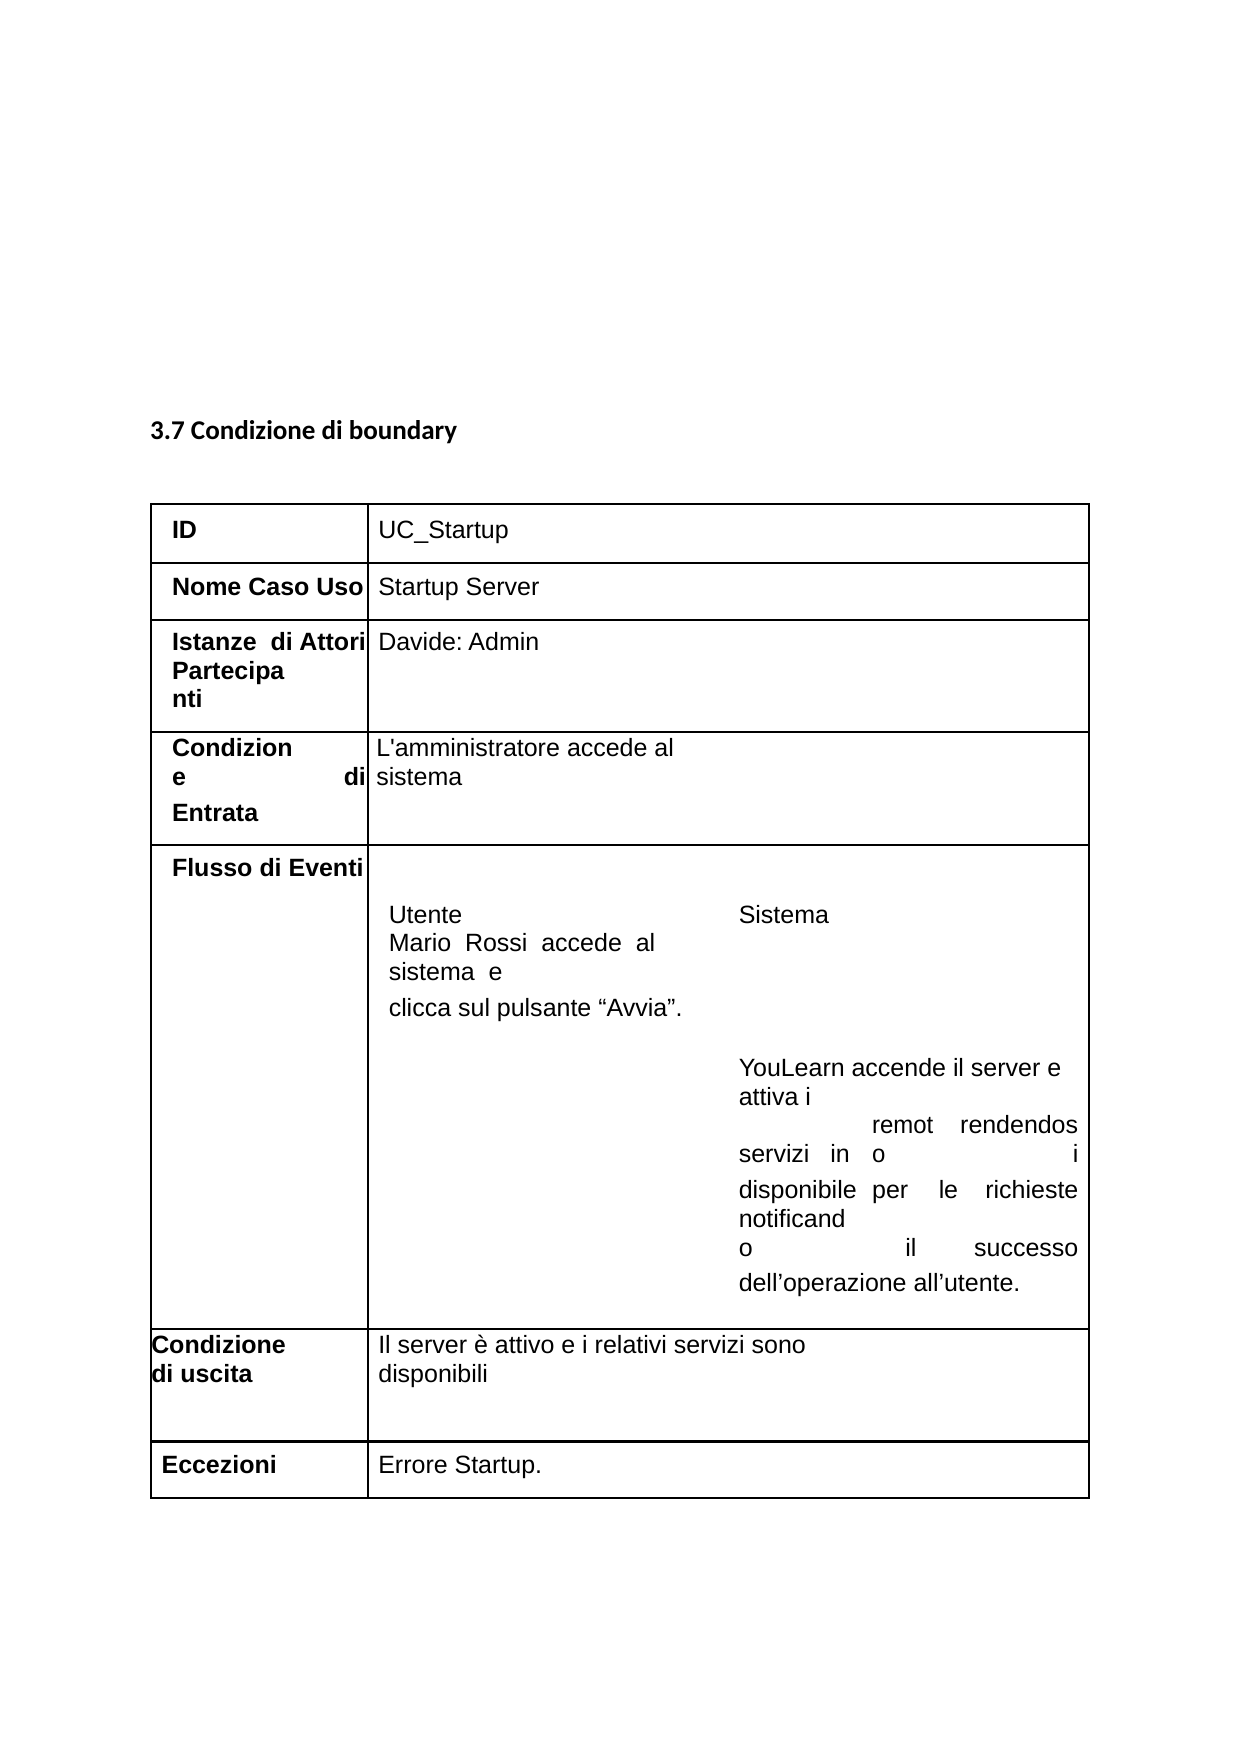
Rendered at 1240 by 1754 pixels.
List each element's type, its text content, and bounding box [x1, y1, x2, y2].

table_cell [857, 791, 936, 827]
table_cell [959, 601, 1088, 618]
table_cell [369, 601, 728, 618]
table_cell [936, 881, 959, 928]
table_header [857, 505, 936, 544]
table_cell di [297, 733, 367, 791]
table_cell [857, 564, 936, 601]
table_cell [297, 986, 367, 1022]
table_cell [152, 986, 297, 1022]
table_cell Sistema [728, 881, 857, 928]
table_cell [728, 791, 857, 827]
table_cell [857, 1443, 936, 1479]
table_cell [959, 1479, 1088, 1497]
table_cell [152, 1204, 297, 1261]
table_cell disponibile [728, 1168, 857, 1204]
table_cell [152, 544, 367, 562]
table_cell [857, 601, 936, 618]
table_cell Entrata [152, 791, 297, 827]
table_cell [936, 1297, 959, 1328]
table_cell [728, 621, 857, 656]
table_cell [152, 1022, 297, 1110]
table_cell richieste [959, 1168, 1088, 1204]
table_cell [959, 1388, 1088, 1424]
table_cell le [936, 1168, 959, 1204]
table_cell [297, 881, 367, 928]
table_cell [369, 1297, 857, 1328]
table_cell [297, 1443, 367, 1479]
table_cell [728, 1443, 857, 1479]
table_cell [936, 544, 959, 562]
table_cell [369, 846, 728, 881]
table_cell [152, 1479, 297, 1497]
table_cell Utente [369, 881, 728, 928]
table_cell [369, 1022, 728, 1110]
table_cell [369, 1110, 728, 1168]
table_cell [152, 713, 297, 731]
table_header ID [152, 505, 297, 544]
table_cell Istanze di [152, 621, 297, 656]
table_cell [936, 1424, 959, 1440]
table_cell [152, 1110, 297, 1168]
text 3.7 Condizione di boundary [150, 413, 1091, 446]
table_cell [959, 791, 1088, 827]
table_cell Eccezioni [152, 1443, 297, 1479]
table_header [297, 505, 367, 544]
table_cell [857, 733, 936, 791]
table_cell [152, 827, 367, 844]
table_cell per [857, 1168, 936, 1204]
table_cell [959, 986, 1088, 1022]
table_cell [152, 601, 297, 618]
table_cell [936, 827, 959, 844]
table_cell [152, 1297, 297, 1328]
table_cell [297, 1479, 367, 1497]
table_cell [369, 1204, 728, 1261]
table_cell [959, 881, 1088, 928]
table_cell [936, 601, 959, 618]
table_cell [857, 621, 936, 656]
table_cell [936, 733, 959, 791]
table_cell [936, 1330, 959, 1388]
table_cell [369, 791, 728, 827]
table_cell [936, 791, 959, 827]
table_cell [959, 621, 1088, 656]
table_cell [857, 1479, 936, 1497]
table_cell [936, 1110, 959, 1168]
table_cell [936, 656, 959, 713]
table_cell [369, 1168, 728, 1204]
table_cell [297, 1330, 367, 1388]
table_cell [936, 1204, 959, 1261]
table_cell Condizione di uscita [152, 1330, 297, 1388]
table_cell [857, 656, 936, 713]
table_cell [936, 1388, 959, 1424]
table_cell [728, 827, 857, 844]
table_cell [152, 881, 297, 928]
table_cell [959, 928, 1088, 986]
table_cell [297, 1110, 367, 1168]
table_cell servizi in [728, 1110, 857, 1168]
table_header [936, 505, 959, 544]
table_cell Errore Startup. [369, 1443, 728, 1479]
table_cell Flusso di Eventi [152, 846, 367, 881]
table_cell [936, 846, 959, 881]
table_cell L'amministratore accede al sistema [369, 733, 728, 791]
table_cell [959, 544, 1088, 562]
table_cell [297, 791, 367, 827]
table_cell [369, 1261, 728, 1297]
table_cell [297, 1022, 367, 1110]
table_cell [297, 928, 367, 986]
table_cell [728, 846, 857, 881]
table_cell [936, 986, 959, 1022]
table_cell [959, 846, 1088, 881]
table_cell [728, 564, 857, 601]
table_cell rendendosi [959, 1110, 1088, 1168]
table_cell [369, 713, 728, 731]
table_cell [936, 621, 959, 656]
table_cell [728, 1424, 857, 1440]
table_cell [959, 1330, 1088, 1388]
table_cell [936, 928, 959, 986]
table_cell successo [959, 1204, 1088, 1261]
table_cell [152, 1168, 297, 1204]
table_cell [857, 1297, 936, 1328]
table_cell [936, 564, 959, 601]
table_cell [369, 1479, 728, 1497]
table_cell [857, 827, 936, 844]
table_cell remoto [857, 1110, 936, 1168]
table_cell [152, 928, 297, 986]
table_cell il [857, 1204, 936, 1261]
table_cell [297, 1297, 367, 1328]
table_cell [369, 827, 728, 844]
table_cell [857, 1330, 936, 1388]
table_cell [297, 1261, 367, 1297]
table_cell [728, 1388, 857, 1424]
table_cell [959, 1424, 1088, 1440]
table_cell Il server è attivo e i relativi servizi sono disponibili [369, 1330, 857, 1388]
table_cell [369, 1388, 728, 1424]
table_cell clicca sul pulsante “Avvia”. [369, 986, 728, 1022]
table_cell dell’operazione all’utente. [728, 1261, 1088, 1297]
table_cell [936, 1479, 959, 1497]
table_cell Davide: Admin [369, 621, 728, 656]
table_cell [728, 713, 857, 731]
table_cell [152, 1424, 297, 1440]
table_cell [857, 928, 936, 986]
table_cell Condizione [152, 733, 297, 791]
table_cell [297, 601, 367, 618]
table_cell [857, 713, 936, 731]
table_cell [959, 564, 1088, 601]
table_cell [728, 733, 857, 791]
table_cell [297, 1388, 367, 1424]
table_cell [857, 1424, 936, 1440]
table_cell [297, 1168, 367, 1204]
table_cell [369, 1424, 728, 1440]
table_cell [297, 1424, 367, 1440]
table_header [728, 505, 857, 544]
table_cell [959, 656, 1088, 713]
table_cell [728, 656, 857, 713]
table_cell [959, 733, 1088, 791]
table_cell [857, 544, 936, 562]
table_cell [936, 713, 959, 731]
table_cell Mario Rossi accede al sistema e [369, 928, 728, 986]
table_cell [857, 881, 936, 928]
table_cell [152, 1388, 297, 1424]
table_cell [959, 827, 1088, 844]
table_cell [369, 544, 728, 562]
table_header [959, 505, 1088, 544]
table_cell [857, 986, 936, 1022]
table_cell Startup Server [369, 564, 728, 601]
table_cell Partecipanti [152, 656, 297, 713]
table_cell Nome Caso Uso [152, 564, 367, 601]
table_cell [728, 1479, 857, 1497]
table_cell Attori [297, 621, 367, 656]
table_cell [857, 846, 936, 881]
table_cell [959, 713, 1088, 731]
table_cell [959, 1443, 1088, 1479]
table_cell YouLearn accende il server e attiva i [728, 1022, 1088, 1110]
table_cell [728, 986, 857, 1022]
table_cell [857, 1388, 936, 1424]
table_cell [369, 656, 728, 713]
table_cell [728, 544, 857, 562]
table_cell [152, 1261, 297, 1297]
table_cell [728, 601, 857, 618]
table_cell [959, 1297, 1088, 1328]
table_cell [297, 713, 367, 731]
table_cell [297, 1204, 367, 1261]
table_cell notificando [728, 1204, 857, 1261]
table_cell [728, 928, 857, 986]
table_header UC_Startup [369, 505, 728, 544]
table_cell [297, 656, 367, 713]
table_cell [936, 1443, 959, 1479]
